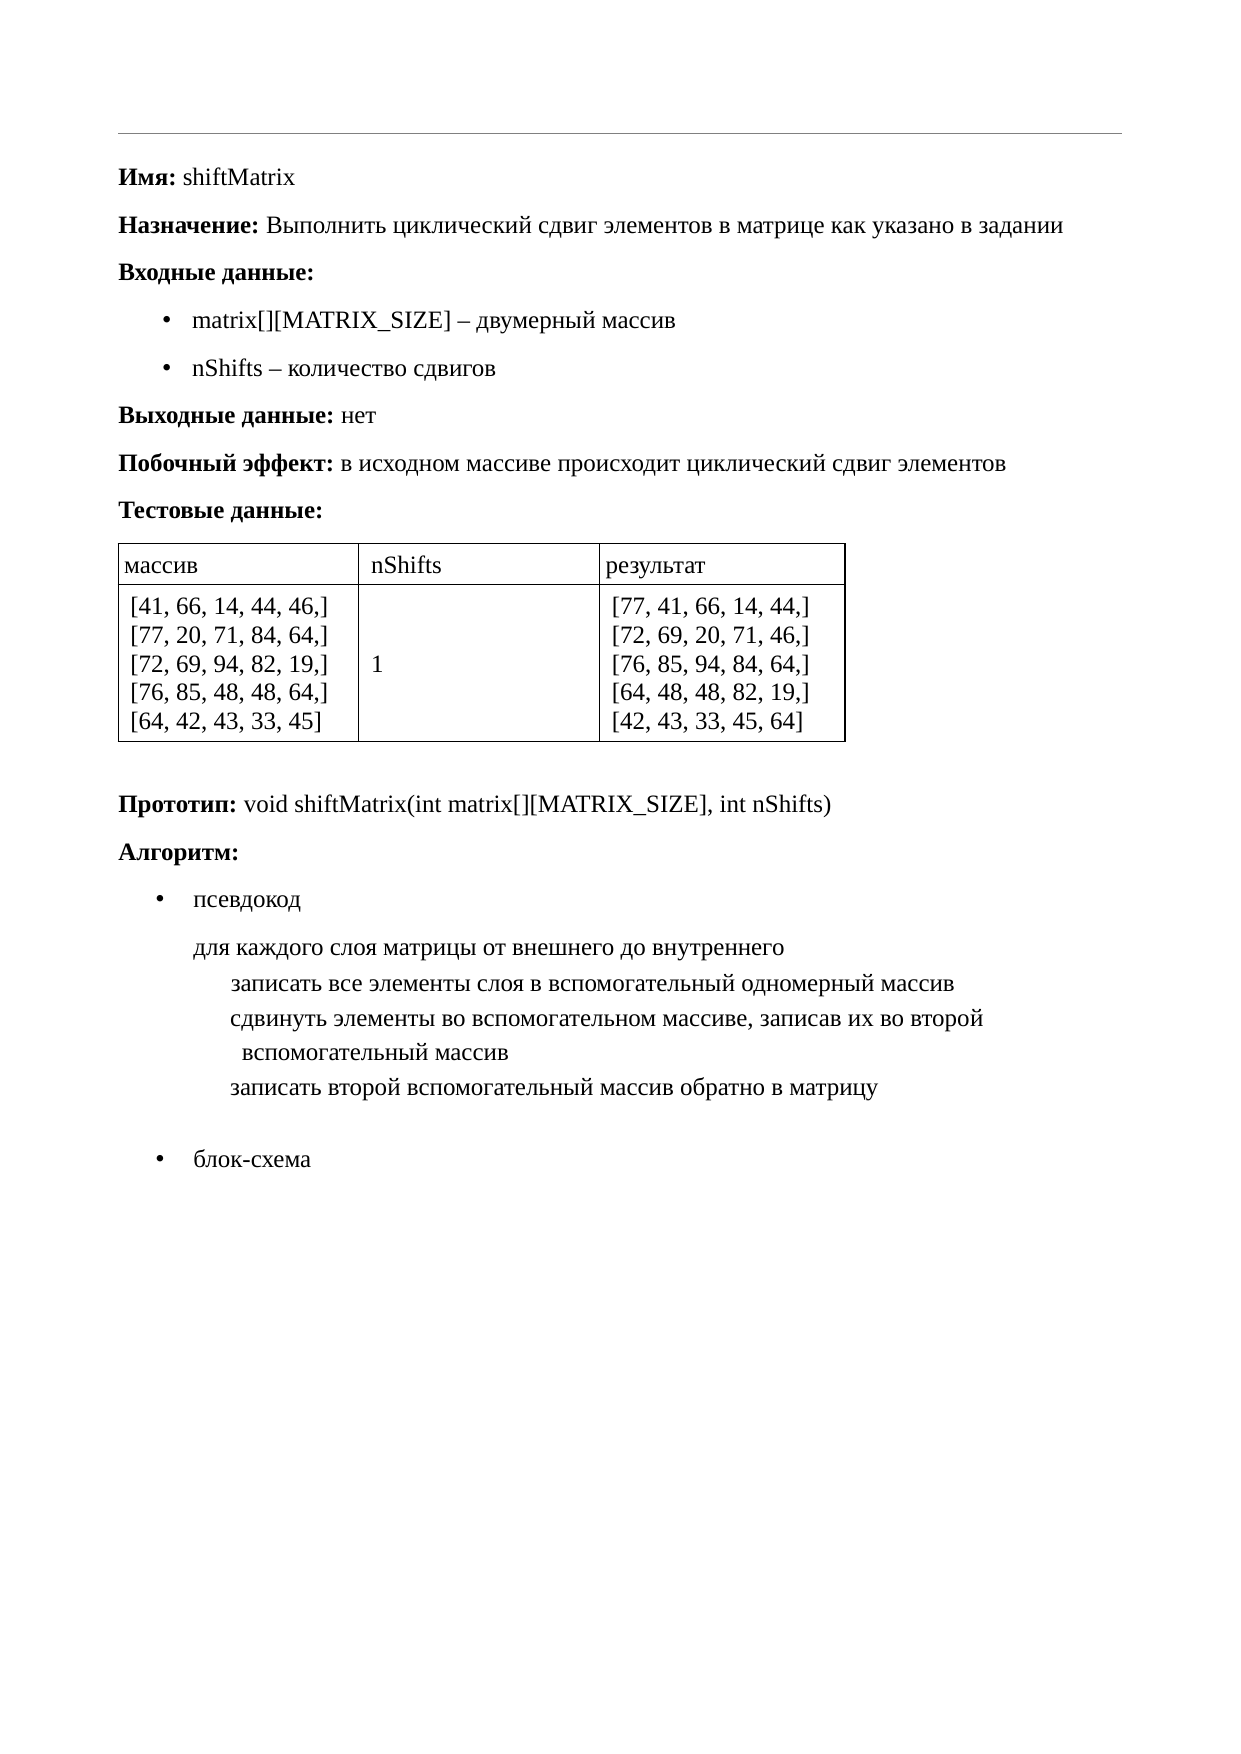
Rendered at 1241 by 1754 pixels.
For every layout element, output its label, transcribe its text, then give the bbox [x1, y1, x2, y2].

table_cell 1 [359, 585, 599, 741]
table_header массив [119, 544, 358, 584]
text Прототип: void shiftMatrix(int matrix[][MATRIX_SIZE], int nShifts) [118, 789, 1122, 818]
text Побочный эффект: в исходном массиве происходит циклический сдвиг элементов [118, 448, 1122, 477]
list псевдокод [156, 884, 1122, 913]
table_cell [77, 41, 66, 14, 44,] [72, 69, 20, 71, 46,] [76, 85, 94, 84, 64,] [64, 48, 48, 82, 19,] [42, 43, 33, 45, 64] [600, 585, 844, 741]
text Назначение: Выполнить циклический сдвиг элементов в матрице как указано в задании [118, 210, 1122, 239]
text Имя: shiftMatrix [118, 162, 1122, 191]
table_cell [41, 66, 14, 44, 46,] [77, 20, 71, 84, 64,] [72, 69, 94, 82, 19,] [76, 85, 48, 48, 64,] [64, 42, 43, 33, 45] [119, 585, 358, 741]
list блок-схема [156, 1144, 1122, 1172]
table_header nShifts [359, 544, 599, 584]
list записать все элементы слоя в вспомогательный одномерный массив [193, 968, 1122, 997]
list matrix[][MATRIX_SIZE] – двумерный массив [162, 305, 1122, 334]
text Тестовые данные: [118, 496, 1122, 524]
text сдвинуть элементы во вспомогательном массиве, записав их во второй вспомогательный массив [118, 1003, 1122, 1065]
text записать второй вспомогательный массив обратно в матрицу [118, 1072, 1122, 1101]
list для каждого слоя матрицы от внешнего до внутреннего [156, 932, 1122, 961]
text Алгоритм: [118, 837, 1122, 866]
table_header результат [600, 544, 844, 584]
text Входные данные: [118, 257, 1122, 286]
text Выходные данные: нет [118, 400, 1122, 429]
list nShifts – количество сдвигов [162, 353, 1122, 381]
